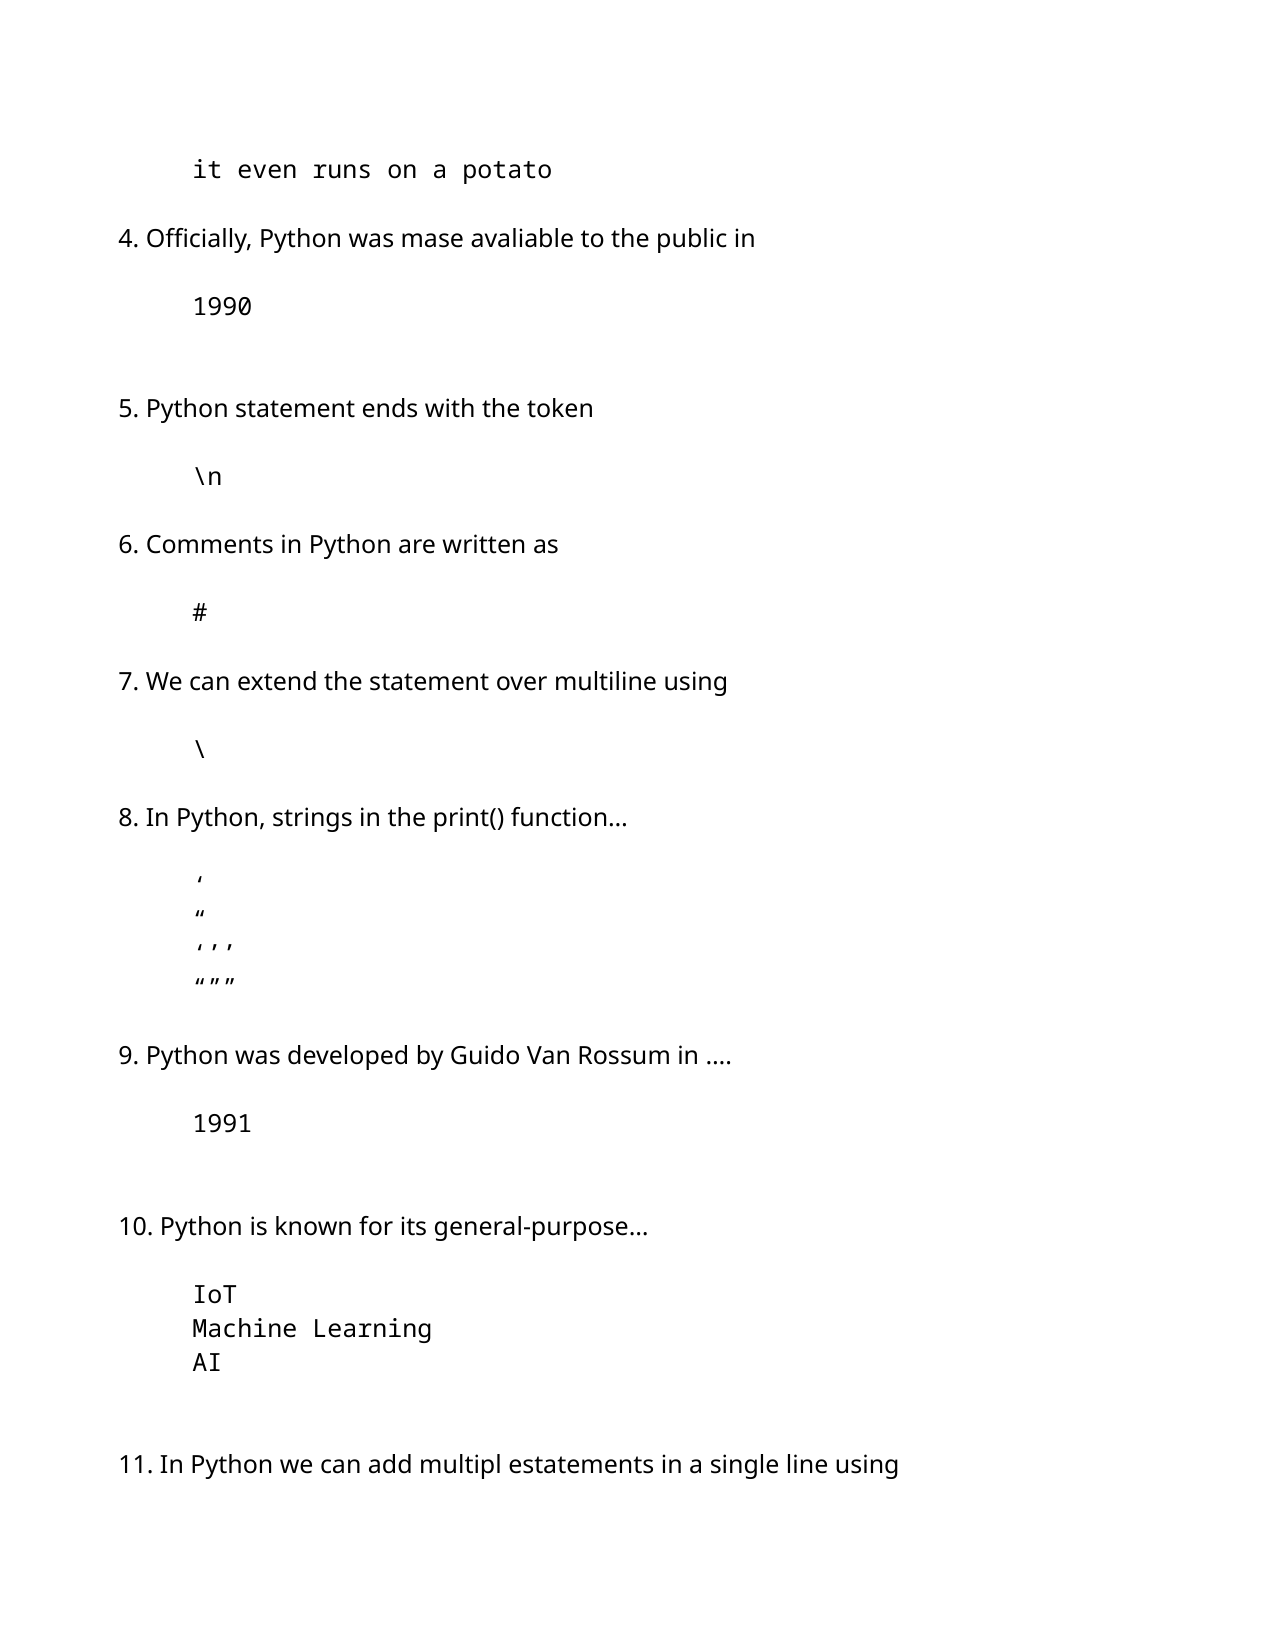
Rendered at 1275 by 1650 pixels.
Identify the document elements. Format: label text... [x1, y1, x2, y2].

text ‘’’ [118, 936, 1157, 970]
text 8. In Python, strings in the print() function… [118, 799, 1157, 833]
text IoT [118, 1276, 1157, 1310]
text “ [118, 902, 1157, 936]
text AI [118, 1344, 1157, 1378]
text 9. Python was developed by Guido Van Rossum in …. [118, 1038, 1157, 1072]
text 4. Officially, Python was mase avaliable to the public in [118, 220, 1157, 254]
text \ [118, 731, 1157, 765]
text “”” [118, 970, 1157, 1004]
text Machine Learning [118, 1310, 1157, 1344]
text 7. We can extend the statement over multiline using [118, 663, 1157, 697]
text 1990 [118, 288, 1157, 322]
text 11. In Python we can add multipl estatements in a single line using [118, 1447, 1157, 1481]
text 6. Comments in Python are written as [118, 527, 1157, 561]
text it even runs on a potato [118, 152, 1157, 186]
text 1991 [118, 1106, 1157, 1140]
text \n [118, 459, 1157, 493]
text ‘ [118, 867, 1157, 902]
text # [118, 595, 1157, 629]
text 5. Python statement ends with the token [118, 391, 1157, 425]
text 10. Python is known for its general-purpose… [118, 1208, 1157, 1242]
